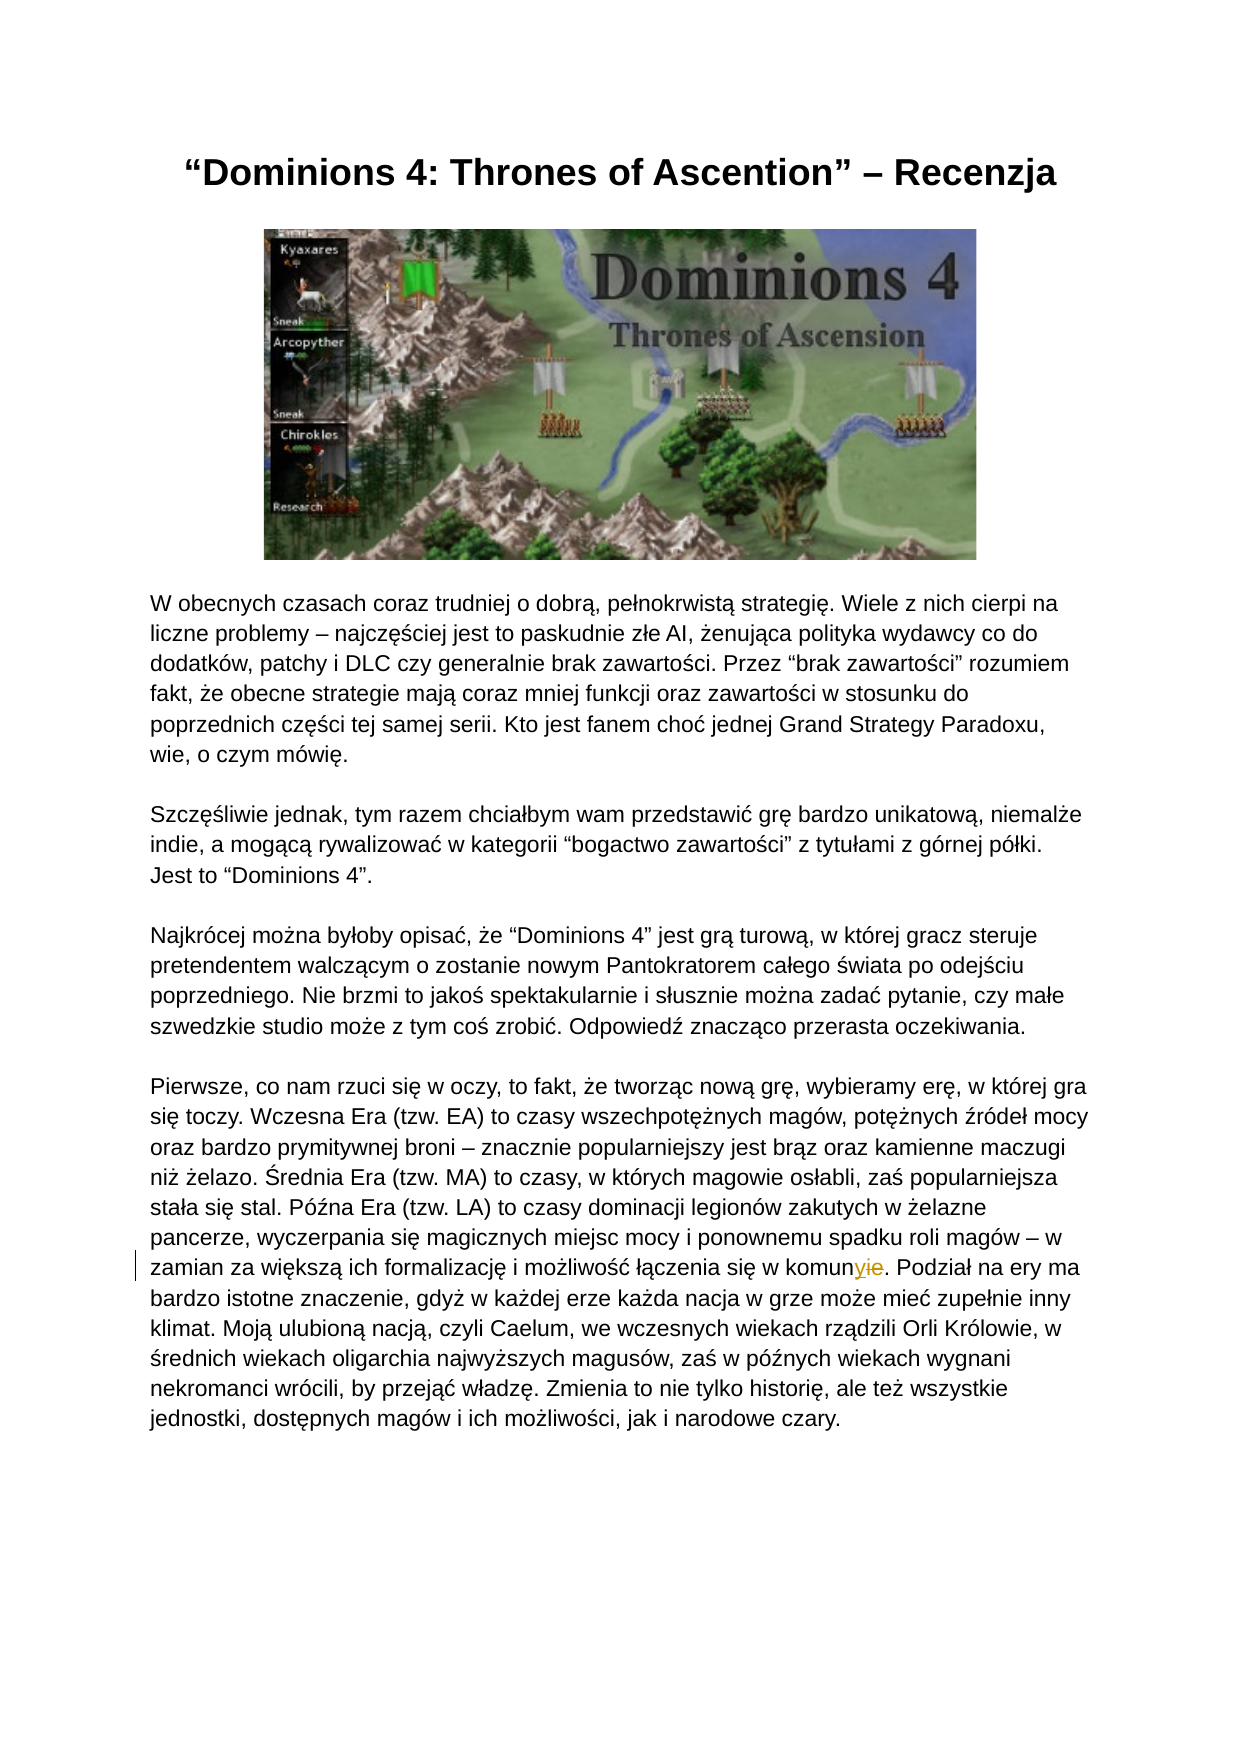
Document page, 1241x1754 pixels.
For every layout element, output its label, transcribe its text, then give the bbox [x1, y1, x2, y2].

text Pierwsze, co nam rzuci się w oczy, to fakt, że tworząc nową grę, wybieramy erę, w której gra się toczy. Wczesna Era (tzw. EA) to czasy wszechpotężnych magów, potężnych źródeł mocy oraz bardzo prymitywnej broni – znacznie popularniejszy jest brąz oraz kamienne maczugi niż żelazo. Średnia Era (tzw. MA) to czasy, w których magowie osłabli, zaś popularniejsza stała się stal. Późna Era (tzw. LA) to czasy dominacji legionów zakutych w żelazne pancerze, wyczerpania się magicznych miejsc mocy i ponownemu spadku roli magów – w zamian za większą ich formalizację i możliwość łączenia się w komuny. Podział na ery ma bardzo istotne znaczenie, gdyż w każdej erze każda nacja w grze może mieć zupełnie inny klimat. Moją ulubioną nacją, czyli Caelum, we wczesnych wiekach rządzili Orli Królowie, w średnich wiekach oligarchia najwyższych magusów, zaś w późnych wiekach wygnani nekromanci wrócili, by przejąć władzę. Zmienia to nie tylko historię, ale też wszystkie jednostki, dostępnych magów i ich możliwości, jak i narodowe czary. [150, 1073, 1090, 1432]
text “Dominions 4: Thrones of Ascention” – Recenzja [150, 150, 1090, 193]
picture [263, 229, 977, 560]
text W obecnych czasach coraz trudniej o dobrą, pełnokrwistą strategię. Wiele z nich cierpi na liczne problemy – najczęściej jest to paskudnie złe AI, żenująca polityka wydawcy co do dodatków, patchy i DLC czy generalnie brak zawartości. Przez “brak zawartości” rozumiem fakt, że obecne strategie mają coraz mniej funkcji oraz zawartości w stosunku do poprzednich części tej samej serii. Kto jest fanem choć jednej Grand Strategy Paradoxu, wie, o czym mówię. [150, 590, 1090, 767]
text Najkrócej można byłoby opisać, że “Dominions 4” jest grą turową, w której gracz steruje pretendentem walczącym o zostanie nowym Pantokratorem całego świata po odejściu poprzedniego. Nie brzmi to jakoś spektakularnie i słusznie można zadać pytanie, czy małe szwedzkie studio może z tym coś zrobić. Odpowiedź znacząco przerasta oczekiwania. [150, 922, 1090, 1039]
text Szczęśliwie jednak, tym razem chciałbym wam przedstawić grę bardzo unikatową, niemalże indie, a mogącą rywalizować w kategorii “bogactwo zawartości” z tytułami z górnej półki. Jest to “Dominions 4”. [150, 801, 1090, 888]
